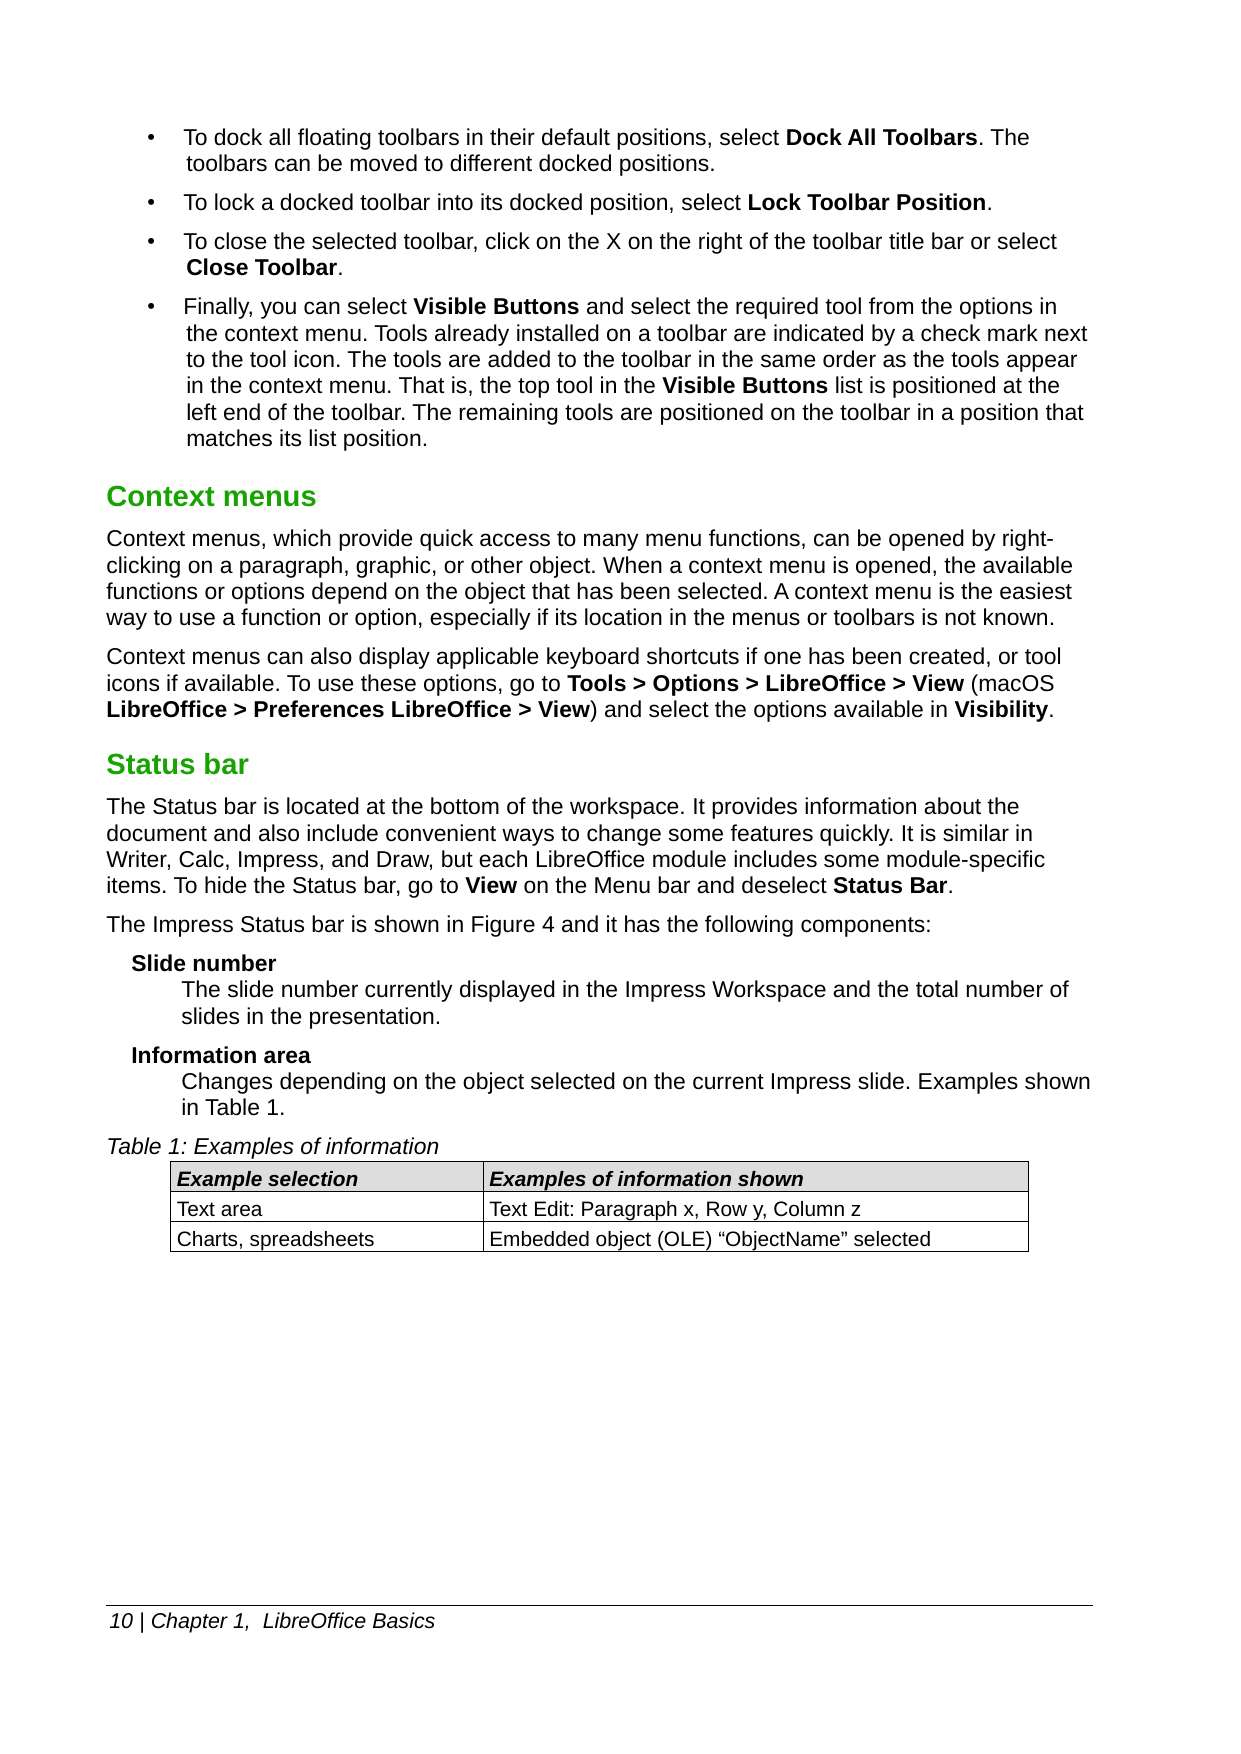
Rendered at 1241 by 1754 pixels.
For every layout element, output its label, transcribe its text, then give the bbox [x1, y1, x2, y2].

list To close the selected toolbar, click on the X on the right of the toolbar title bar or select Close Toolbar. [144, 225, 1093, 281]
subtitle Status bar [106, 747, 1093, 781]
list To lock a docked toolbar into its docked position, select Lock Toolbar Position. [144, 186, 1093, 216]
list Table 1: Examples of information [106, 1133, 1093, 1159]
subtitle Context menus [106, 479, 1093, 513]
text Context menus, which provide quick access to many menu functions, can be opened by right-clicking on a paragraph, graphic, or other object. When a context menu is opened, the available functions or options depend on the object that has been selected. A context menu is the easiest way to use a function or option, especially if its location in the menus or toolbars is not known. [106, 525, 1093, 631]
text Slide number [131, 950, 1093, 976]
table_cell Embedded object (OLE) “ObjectName” selected [484, 1222, 1028, 1251]
text The Status bar is located at the bottom of the workspace. It provides information about the document and also include convenient ways to change some features quickly. It is similar in Writer, Calc, Impress, and Draw, but each LibreOffice module includes some module-specific items. To hide the Status bar, go to View on the Menu bar and deselect Status Bar. [106, 793, 1093, 899]
text The Impress Status bar is shown in Figure 4 and it has the following components: [106, 911, 1093, 938]
table_cell Text Edit: Paragraph x, Row y, Column z [484, 1192, 1028, 1221]
list Finally, you can select Visible Buttons and select the required tool from the options in the context menu. Tools already installed on a toolbar are indicated by a check mark next to the tool icon. The tools are added to the toolbar in the same order as the tools appear in the context menu. That is, the top tool in the Visible Buttons list is positioned at the left end of the toolbar. The remaining tools are positioned on the toolbar in a position that matches its list position. [144, 290, 1093, 454]
table_header Example selection [171, 1162, 483, 1191]
table_header Examples of information shown [484, 1162, 1028, 1191]
text The slide number currently displayed in the Impress Workspace and the total number of slides in the presentation. [181, 976, 1093, 1029]
table_cell Charts, spreadsheets [171, 1222, 483, 1251]
list To dock all floating toolbars in their default positions, select Dock All Toolbars. The toolbars can be moved to different docked positions. [144, 121, 1093, 177]
text Context menus can also display applicable keyboard shortcuts if one has been created, or tool icons if available. To use these options, go to Tools > Options > LibreOffice > View (macOS LibreOffice > Preferences LibreOffice > View) and select the options available in Visibility. [106, 643, 1093, 722]
text Information area [131, 1042, 1093, 1068]
text Changes depending on the object selected on the current Impress slide. Examples shown in Table 1. [181, 1068, 1093, 1121]
table_cell Text area [171, 1192, 483, 1221]
